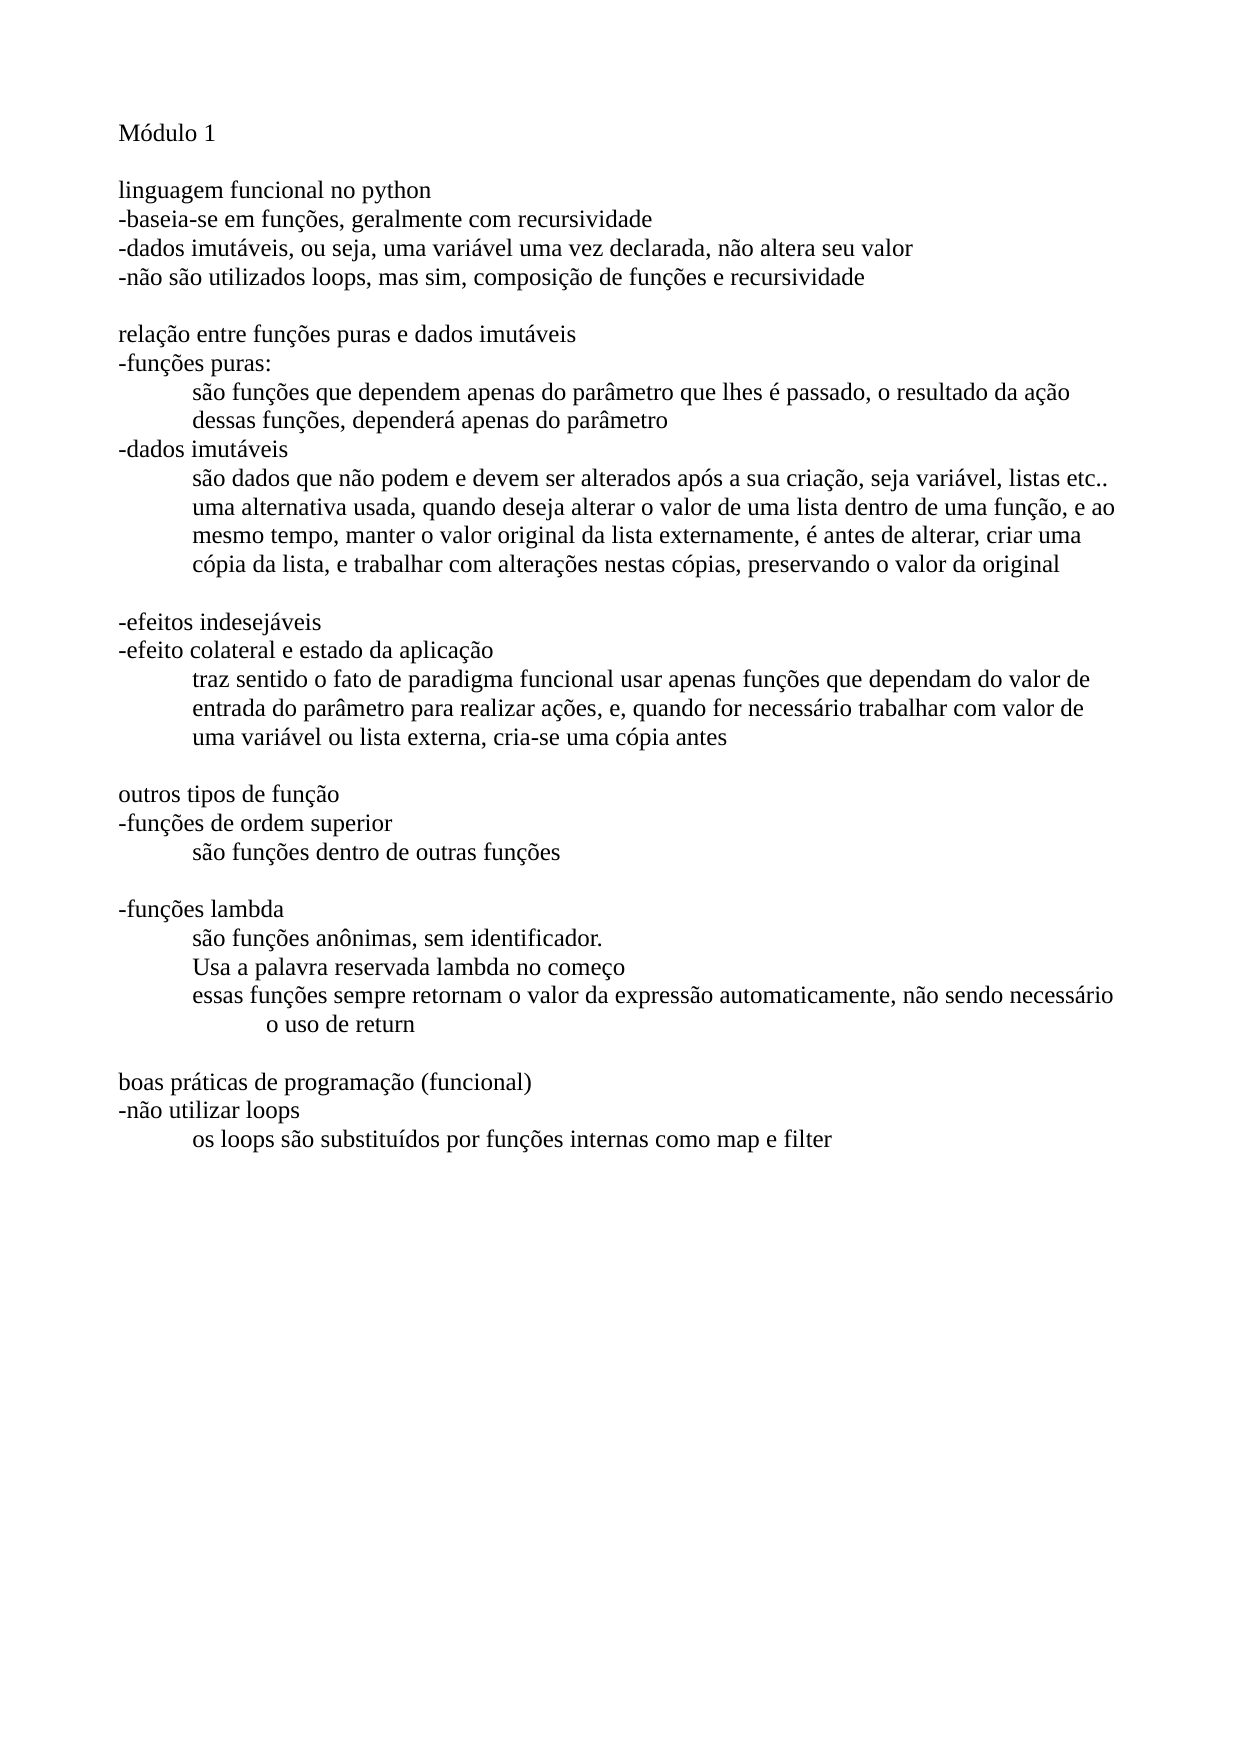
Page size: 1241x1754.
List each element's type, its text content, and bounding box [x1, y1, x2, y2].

text boas práticas de programação (funcional) [118, 1067, 1122, 1096]
text outros tipos de função [118, 779, 1122, 808]
text uma alternativa usada, quando deseja alterar o valor de uma lista dentro de uma função, e ao mesmo tempo, manter o valor original da lista externamente, é antes de alterar, criar uma cópia da lista, e trabalhar com alterações nestas cópias, preservando o valor da original [118, 492, 1122, 578]
text são funções dentro de outras funções [118, 837, 1122, 866]
text -funções de ordem superior [118, 808, 1122, 837]
text linguagem funcional no python [118, 176, 1122, 204]
text essas funções sempre retornam o valor da expressão automaticamente, não sendo necessário o uso de return [118, 981, 1122, 1038]
text são dados que não podem e devem ser alterados após a sua criação, seja variável, listas etc.. [118, 463, 1122, 492]
text -dados imutáveis, ou seja, uma variável uma vez declarada, não altera seu valor [118, 233, 1122, 262]
text -efeitos indesejáveis [118, 607, 1122, 636]
text relação entre funções puras e dados imutáveis [118, 319, 1122, 348]
text Módulo 1 [118, 118, 1122, 147]
text -funções lambda [118, 894, 1122, 923]
text os loops são substituídos por funções internas como map e filter [118, 1124, 1122, 1153]
text são funções que dependem apenas do parâmetro que lhes é passado, o resultado da ação dessas funções, dependerá apenas do parâmetro [118, 377, 1122, 434]
text -baseia-se em funções, geralmente com recursividade [118, 204, 1122, 233]
text Usa a palavra reservada lambda no começo [118, 952, 1122, 981]
text -não utilizar loops [118, 1096, 1122, 1124]
text são funções anônimas, sem identificador. [118, 923, 1122, 952]
text -não são utilizados loops, mas sim, composição de funções e recursividade [118, 262, 1122, 291]
text -funções puras: [118, 348, 1122, 377]
text -efeito colateral e estado da aplicação [118, 636, 1122, 664]
text traz sentido o fato de paradigma funcional usar apenas funções que dependam do valor de entrada do parâmetro para realizar ações, e, quando for necessário trabalhar com valor de uma variável ou lista externa, cria-se uma cópia antes [118, 664, 1122, 751]
text -dados imutáveis [118, 434, 1122, 463]
